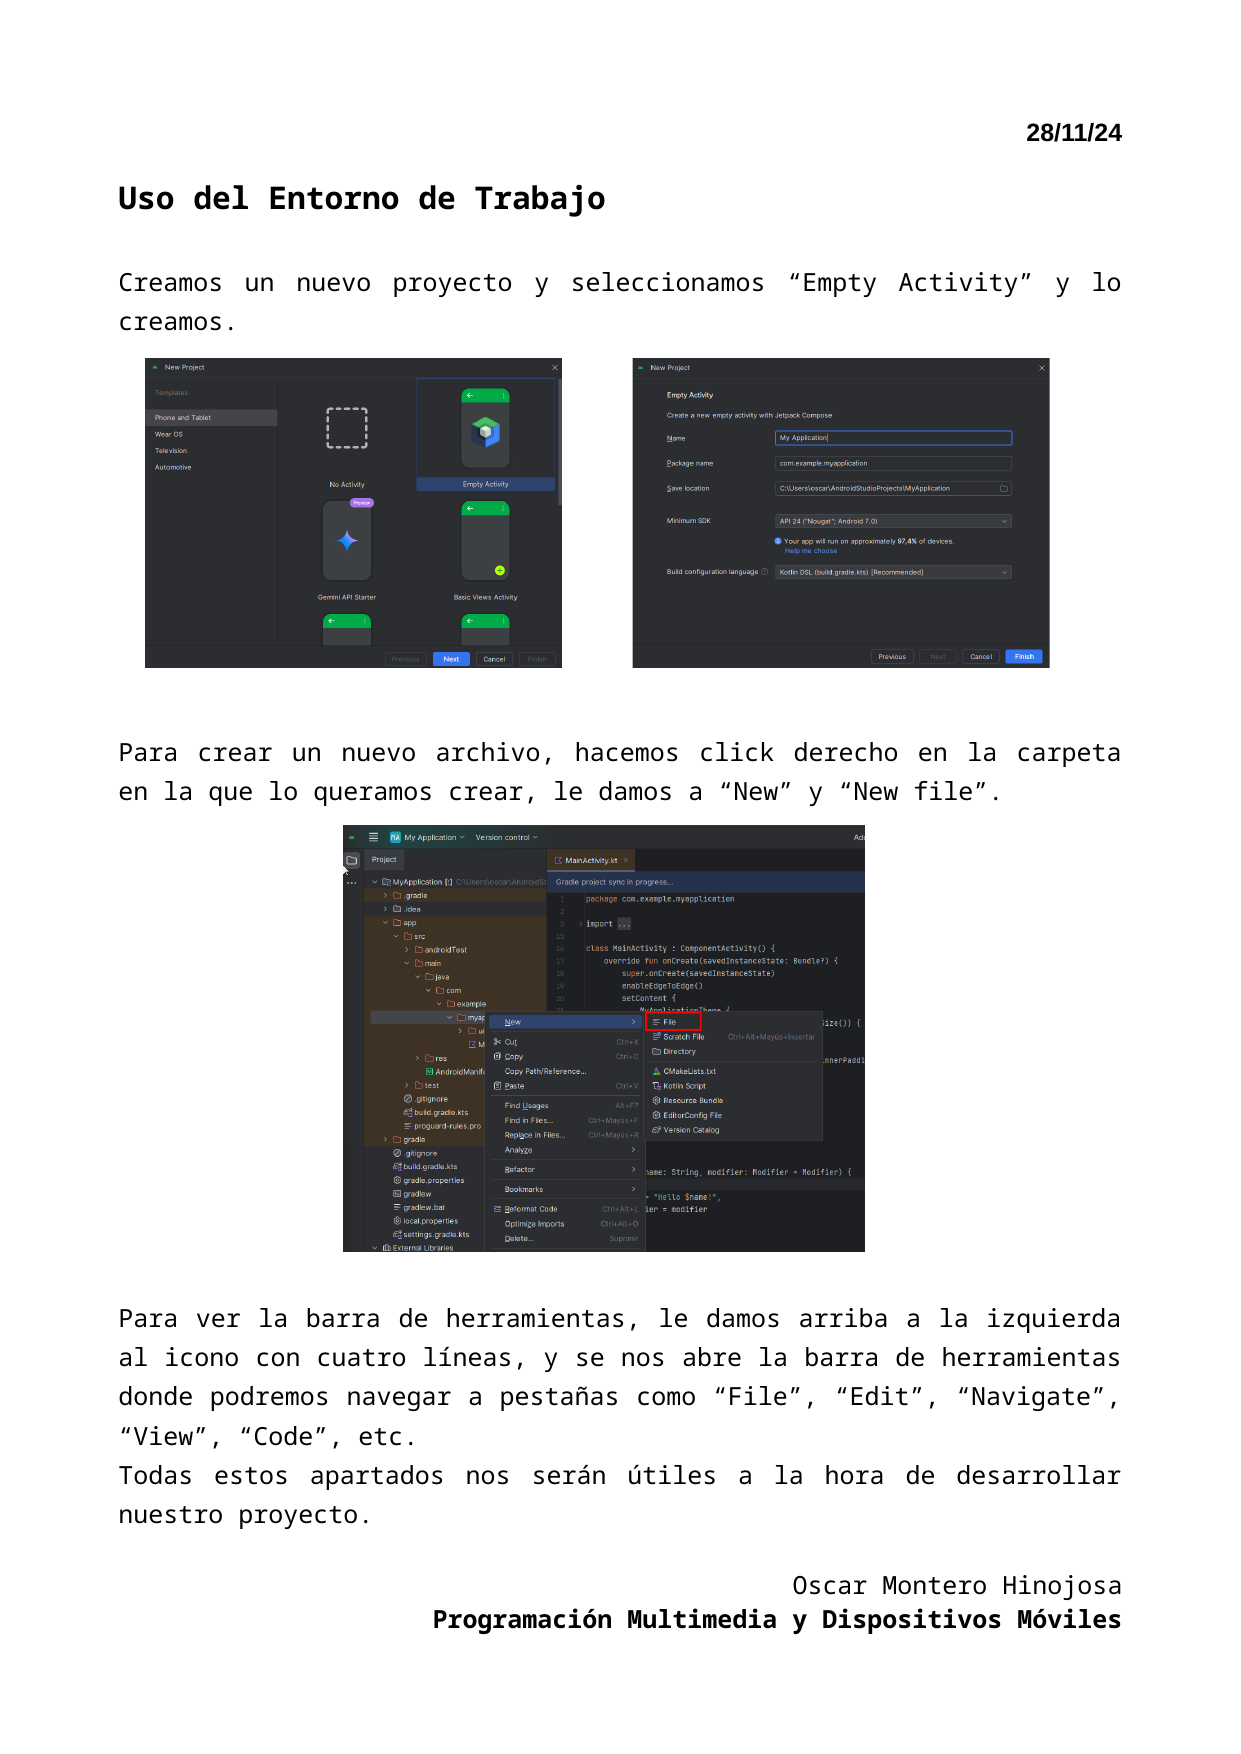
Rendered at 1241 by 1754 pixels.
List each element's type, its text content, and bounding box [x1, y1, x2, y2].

text Todas estos apartados nos serán útiles a la hora de desarrollar nuestro proyecto. [118, 1457, 1122, 1531]
picture [632, 358, 1050, 668]
picture [343, 825, 865, 1252]
text Para ver la barra de herramientas, le damos arriba a la izquierda al icono con cuatro líneas, y se nos abre la barra de herramientas donde podremos navegar a pestañas como “File”, “Edit”, “Navigate”, “View”, “Code”, etc. [118, 1301, 1122, 1452]
picture [145, 358, 562, 668]
text Creamos un nuevo proyecto y seleccionamos “Empty Activity” y lo creamos. [118, 264, 1122, 338]
text Uso del Entorno de Trabajo [118, 176, 1122, 219]
text Para crear un nuevo archivo, hacemos click derecho en la carpeta en la que lo queramos crear, le damos a “New” y “New file”. [118, 734, 1122, 808]
